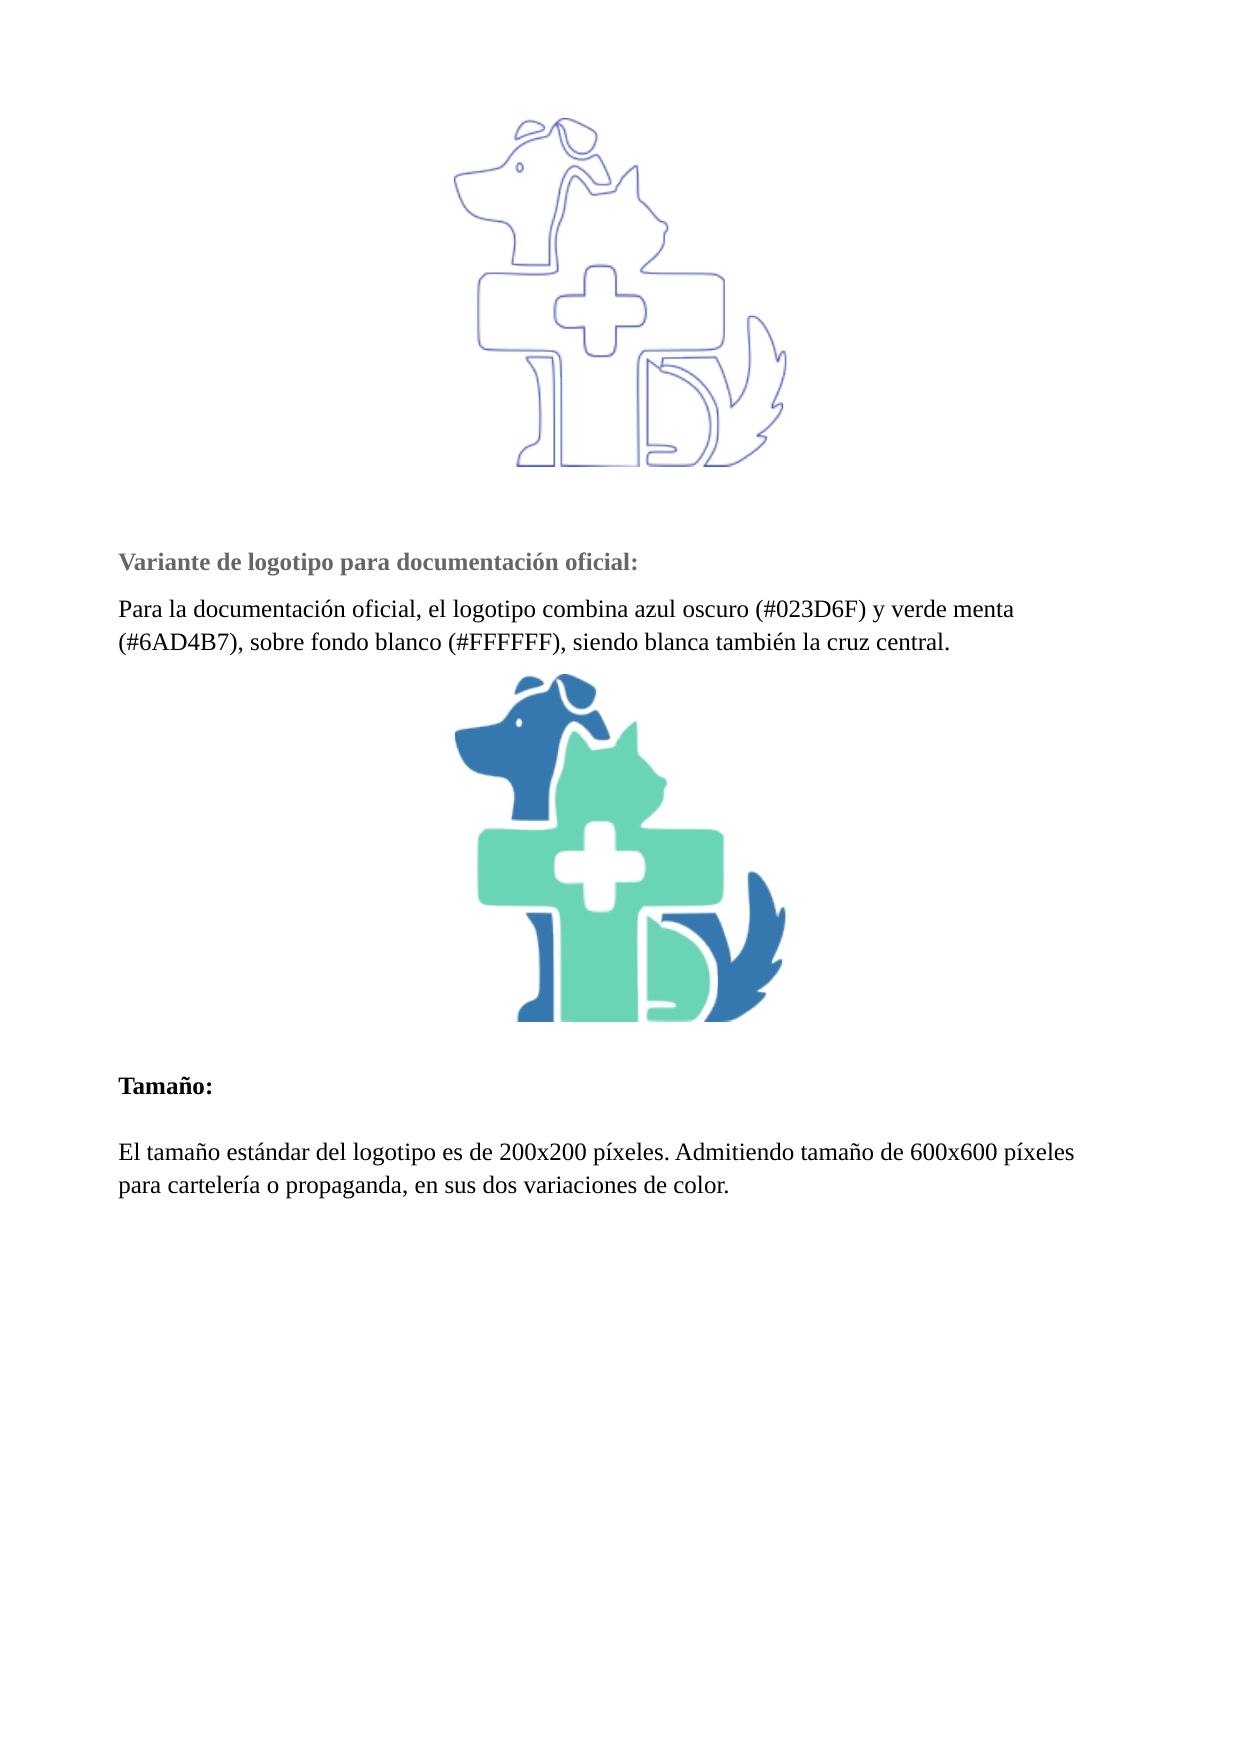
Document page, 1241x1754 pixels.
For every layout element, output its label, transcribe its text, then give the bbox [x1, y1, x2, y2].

text Tamaño: [118, 1071, 1122, 1100]
text El tamaño estándar del logotipo es de 200x200 píxeles. Admitiendo tamaño de 600x600 píxeles para cartelería o propaganda, en sus dos variaciones de color. [118, 1137, 1122, 1199]
picture [454, 674, 786, 1022]
text Para la documentación oficial, el logotipo combina azul oscuro (#023D6F) y verde menta (#6AD4B7), sobre fondo blanco (#FFFFFF), siendo blanca también la cruz central. [118, 594, 1122, 656]
text Variante de logotipo para documentación oficial: [118, 547, 1122, 575]
picture [454, 118, 787, 467]
